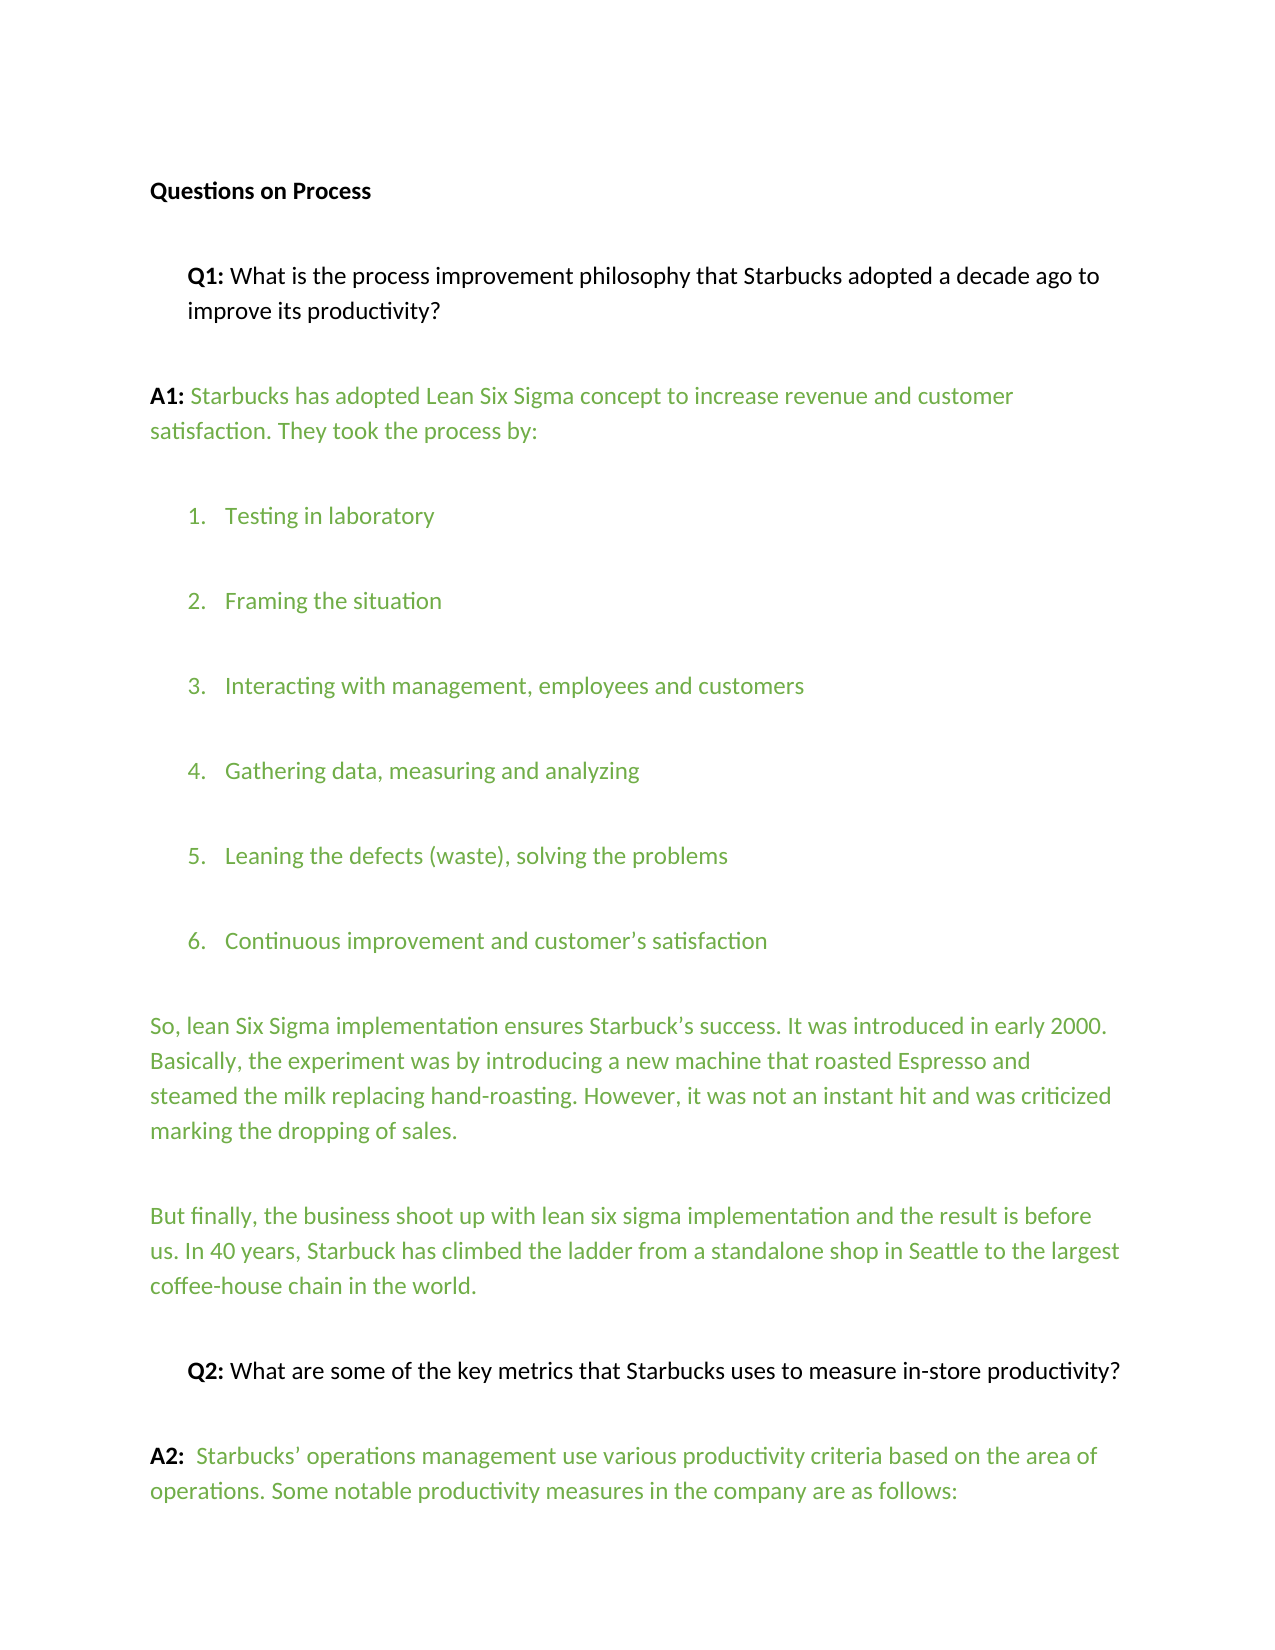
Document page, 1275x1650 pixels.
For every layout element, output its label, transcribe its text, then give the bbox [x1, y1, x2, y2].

list Leaning the defects (waste), solving the problems [187, 840, 1125, 871]
list Gathering data, measuring and analyzing [187, 755, 1125, 786]
text A1: Starbucks has adopted Lean Six Sigma concept to increase revenue and customer satisfaction. They took the process by: [150, 380, 1125, 446]
text Q2: What are some of the key metrics that Starbucks uses to measure in-store productivity? [187, 1355, 1125, 1386]
list Testing in laboratory [187, 500, 1125, 531]
list Framing the situation [187, 585, 1125, 616]
text But finally, the business shoot up with lean six sigma implementation and the result is before us. In 40 years, Starbuck has climbed the ladder from a standalone shop in Seattle to the largest coffee-house chain in the world. [150, 1200, 1125, 1301]
list Interacting with management, employees and customers [187, 670, 1125, 701]
text A2: Starbucks’ operations management use various productivity criteria based on the area of operations. Some notable productivity measures in the company are as follows: [150, 1440, 1125, 1506]
text So, lean Six Sigma implementation ensures Starbuck’s success. It was introduced in early 2000. Basically, the experiment was by introducing a new machine that roasted Espresso and steamed the milk replacing hand-roasting. However, it was not an instant hit and was criticized marking the dropping of sales. [150, 1010, 1125, 1146]
text Q1: What is the process improvement philosophy that Starbucks adopted a decade ago to improve its productivity? [187, 260, 1125, 326]
text Questions on Process [150, 175, 1125, 206]
list Continuous improvement and customer’s satisfaction [187, 925, 1125, 956]
